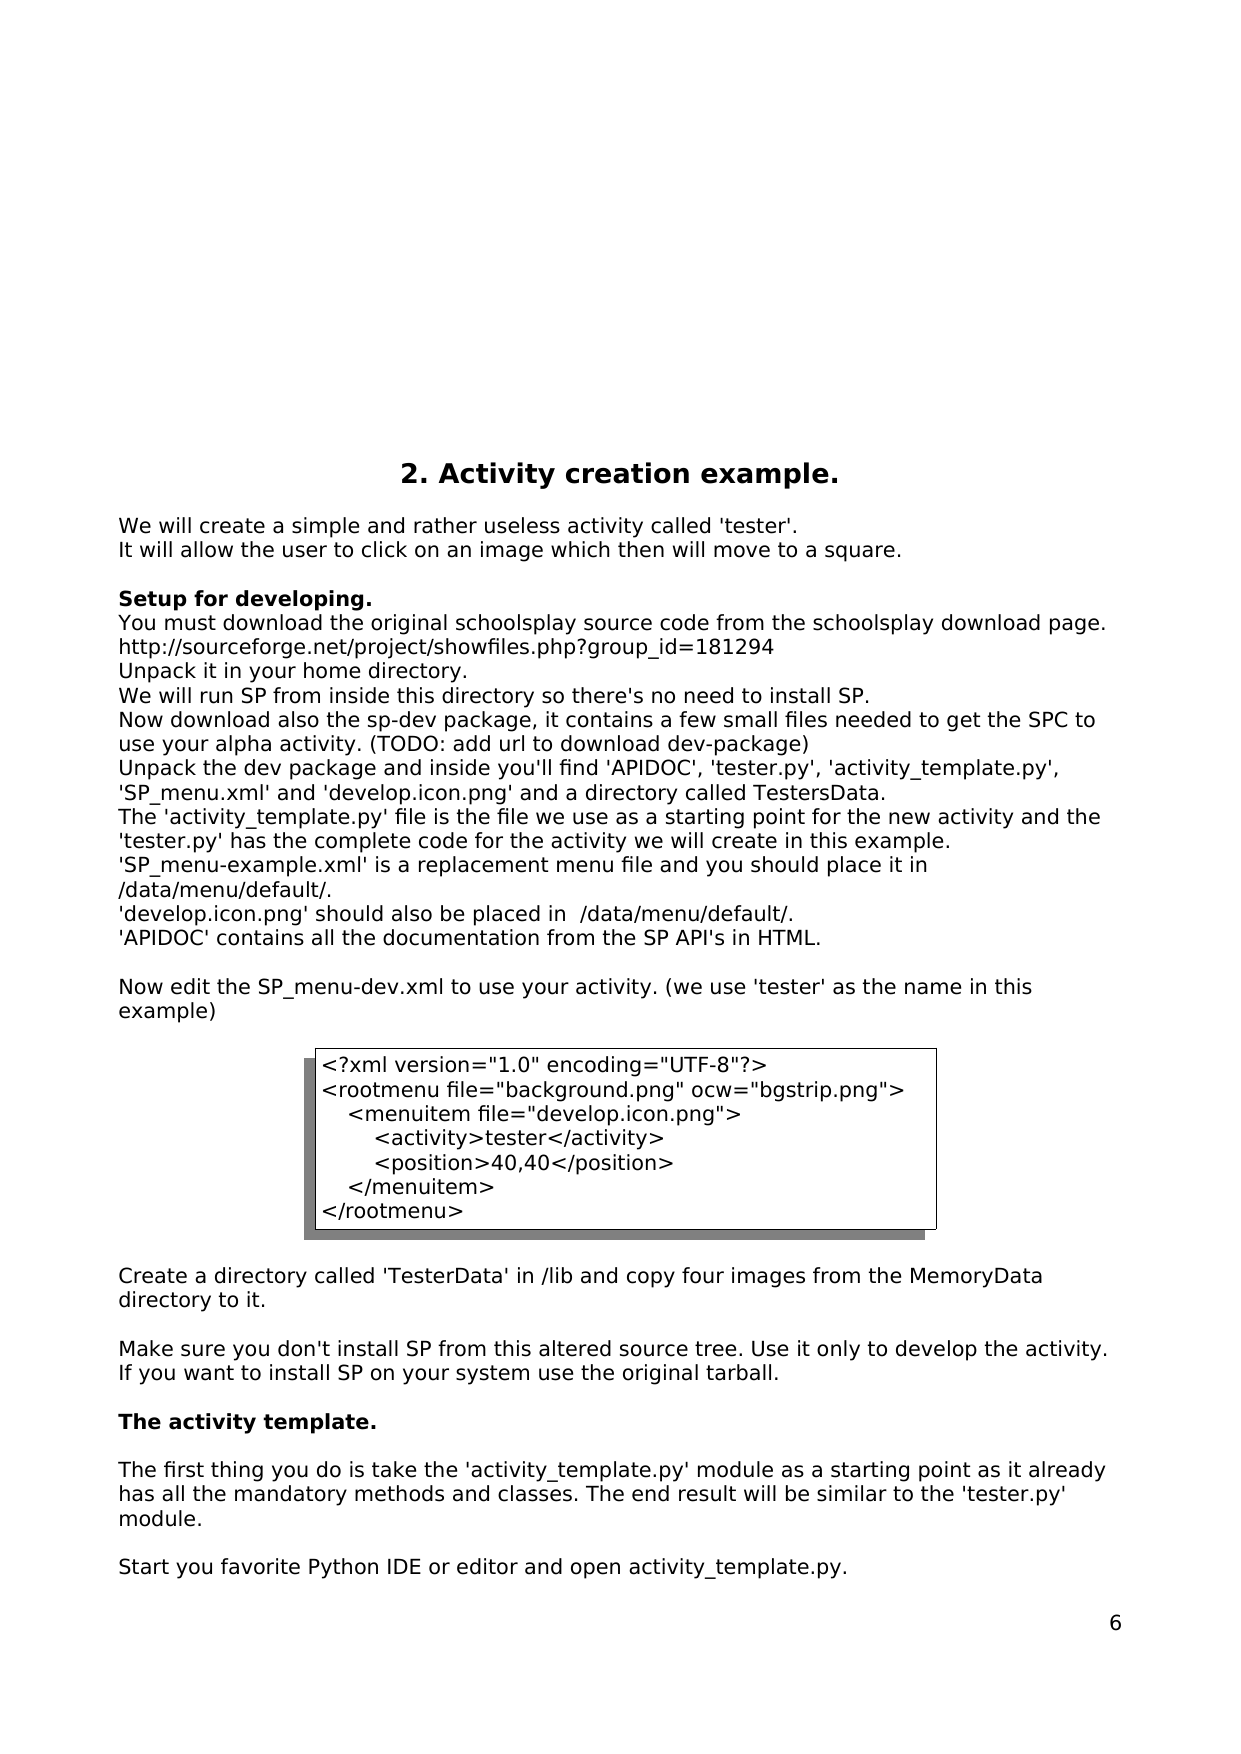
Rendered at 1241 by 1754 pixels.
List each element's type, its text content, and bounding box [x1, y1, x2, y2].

text http://sourceforge.net/project/showfiles.php?group_id=181294 [118, 635, 1122, 659]
text Setup for developing. [118, 587, 1122, 611]
text The first thing you do is take the 'activity_template.py' module as a starting point as it already has all the mandatory methods and classes. The end result will be similar to the 'tester.py' module. [118, 1458, 1122, 1531]
text It will allow the user to click on an image which then will move to a square. [118, 538, 1122, 562]
text The 'activity_template.py' file is the file we use as a starting point for the new activity and the 'tester.py' has the complete code for the activity we will create in this example. [118, 805, 1122, 853]
text If you want to install SP on your system use the original tarball. [118, 1361, 1122, 1385]
text Unpack the dev package and inside you'll find 'APIDOC', 'tester.py', 'activity_template.py', 'SP_menu.xml' and 'develop.icon.png' and a directory called TestersData. [118, 756, 1122, 805]
text We will create a simple and rather useless activity called 'tester'. [118, 514, 1122, 538]
text use your alpha activity. (TODO: add url to download dev-package) [118, 732, 1122, 756]
text 'APIDOC' contains all the documentation from the SP API's in HTML. [118, 926, 1122, 951]
text Make sure you don't install SP from this altered source tree. Use it only to develop the activity. [118, 1337, 1122, 1361]
text We will run SP from inside this directory so there's no need to install SP. [118, 684, 1122, 708]
text Now edit the SP_menu-dev.xml to use your activity. (we use 'tester' as the name in this example) [118, 975, 1122, 1023]
text Unpack it in your home directory. [118, 659, 1122, 684]
table_header <?xml version="1.0" encoding="UTF-8"?> <rootmenu file="background.png" ocw="bgstrip.png"> <menuitem file="develop.icon.png"> <activity>tester</activity> <position>40,40</position> </menuitem> </rootmenu> [316, 1049, 936, 1229]
text Start you favorite Python IDE or editor and open activity_template.py. [118, 1555, 1122, 1579]
text Now download also the sp-dev package, it contains a few small files needed to get the SPC to [118, 708, 1122, 732]
text 'develop.icon.png' should also be placed in /data/menu/default/. [118, 902, 1122, 926]
text 2. Activity creation example. [118, 458, 1122, 489]
text The activity template. [118, 1410, 1122, 1434]
text 'SP_menu-example.xml' is a replacement menu file and you should place it in /data/menu/default/. [118, 853, 1122, 902]
text You must download the original schoolsplay source code from the schoolsplay download page. [118, 611, 1122, 635]
text Create a directory called 'TesterData' in /lib and copy four images from the MemoryData directory to it. [118, 1264, 1122, 1313]
